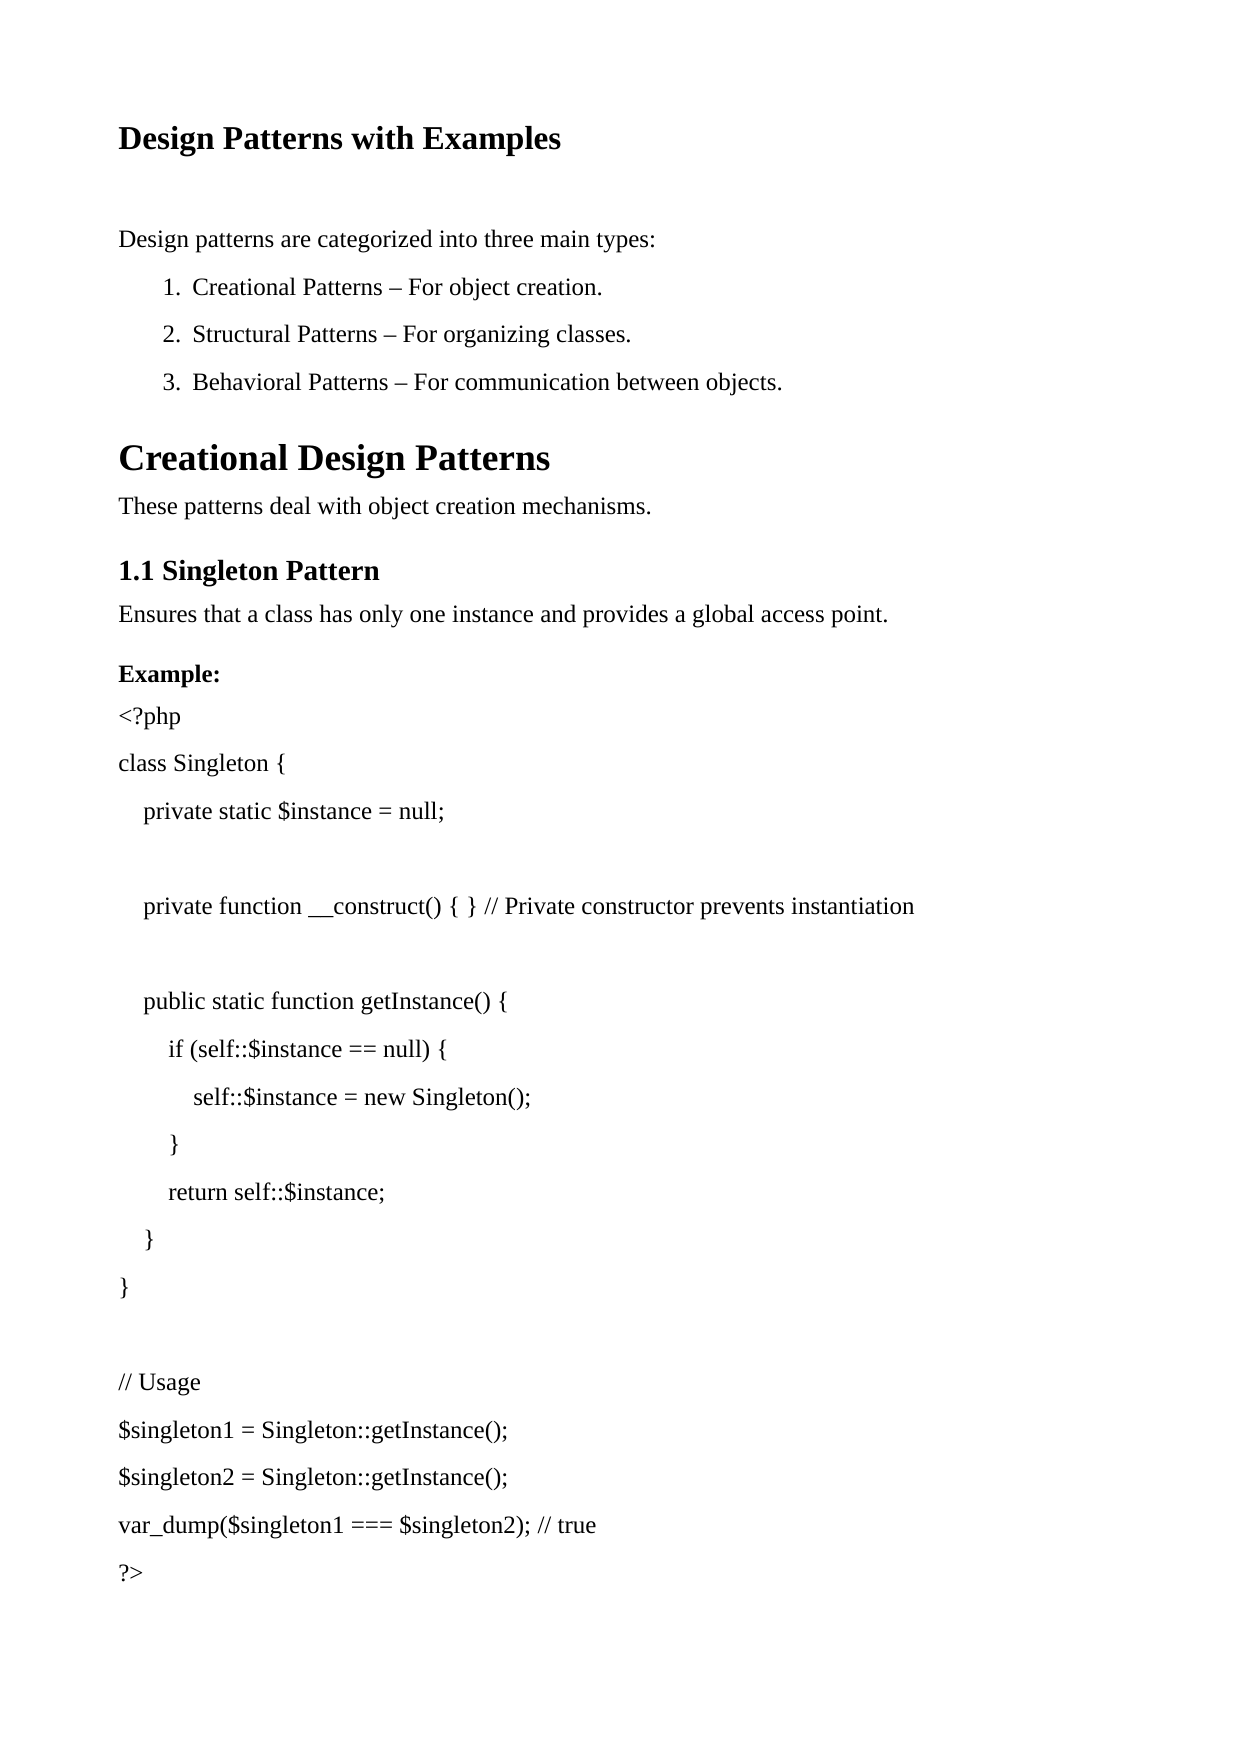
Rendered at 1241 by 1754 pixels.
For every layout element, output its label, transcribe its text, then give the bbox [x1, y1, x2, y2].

text class Singleton { [118, 748, 1122, 777]
text } [118, 1224, 1122, 1253]
list Creational Patterns – For object creation. [162, 272, 1122, 301]
text ?> [118, 1558, 1122, 1586]
text Design patterns are categorized into three main types: [118, 224, 1122, 253]
text } [118, 1129, 1122, 1158]
text // Usage [118, 1367, 1122, 1396]
text private function __construct() { } // Private constructor prevents instantiation [118, 891, 1122, 920]
list Behavioral Patterns – For communication between objects. [162, 367, 1122, 396]
text <?php [118, 701, 1122, 729]
subtitle Example: [118, 659, 1122, 688]
text Ensures that a class has only one instance and provides a global access point. [118, 599, 1122, 628]
text self::$instance = new Singleton(); [118, 1082, 1122, 1110]
subtitle 1.1 Singleton Pattern [118, 553, 1122, 587]
text if (self::$instance == null) { [118, 1034, 1122, 1063]
text var_dump($singleton1 === $singleton2); // true [118, 1510, 1122, 1539]
text Design Patterns with Examples [118, 118, 1122, 156]
text public static function getInstance() { [118, 986, 1122, 1015]
text $singleton1 = Singleton::getInstance(); [118, 1415, 1122, 1444]
text These patterns deal with object creation mechanisms. [118, 491, 1122, 520]
text $singleton2 = Singleton::getInstance(); [118, 1462, 1122, 1491]
list Structural Patterns – For organizing classes. [162, 319, 1122, 348]
text } [118, 1272, 1122, 1301]
subtitle Creational Design Patterns [118, 436, 1122, 479]
text return self::$instance; [118, 1177, 1122, 1206]
text private static $instance = null; [118, 796, 1122, 825]
